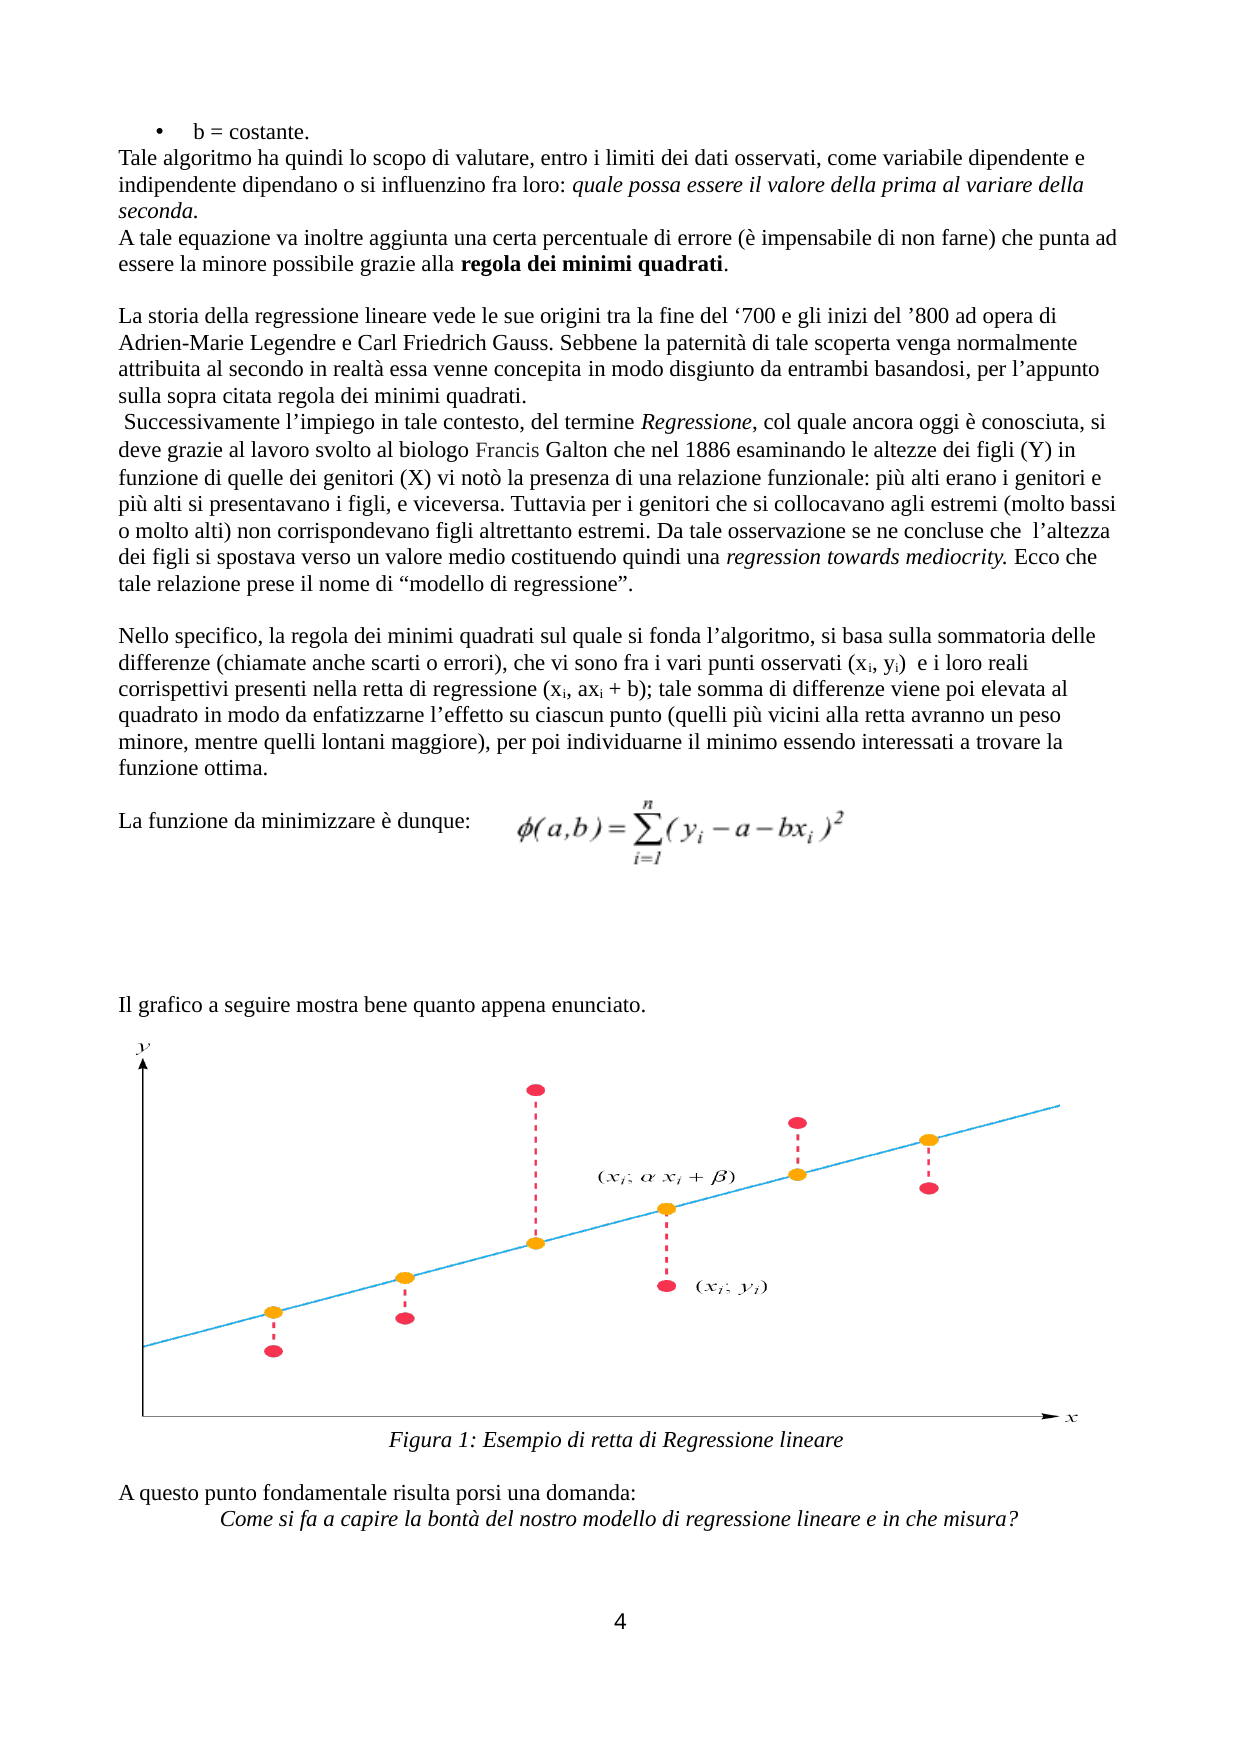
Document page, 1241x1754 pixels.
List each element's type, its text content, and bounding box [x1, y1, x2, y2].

list b = costante. [156, 118, 1122, 144]
text A tale equazione va inoltre aggiunta una certa percentuale di errore (è impensabile di non farne) che punta ad essere la minore possibile grazie alla regola dei minimi quadrati. [118, 223, 1122, 276]
picture [135, 1035, 1078, 1427]
text Il grafico a seguire mostra bene quanto appena enunciato. [118, 991, 1122, 1018]
text Adrien-Marie Legendre e Carl Friedrich Gauss. Sebbene la paternità di tale scoperta venga normalmente attribuita al secondo in realtà essa venne concepita in modo disgiunto da entrambi basandosi, per l’appunto sulla sopra citata regola dei minimi quadrati. [118, 329, 1122, 408]
text Tale algoritmo ha quindi lo scopo di valutare, entro i limiti dei dati osservati, come variabile dipendente e indipendente dipendano o si influenzino fra loro: quale possa essere il valore della prima al variare della seconda. [118, 144, 1122, 223]
text A questo punto fondamentale risulta porsi una domanda: [118, 1479, 1122, 1505]
text Come si fa a capire la bontà del nostro modello di regressione lineare e in che misura? [118, 1505, 1122, 1532]
text Successivamente l’impiego in tale contesto, del termine Regressione, col quale ancora oggi è conosciuta, si deve grazie al lavoro svolto al biologo Francis Galton che nel 1886 esaminando le altezze dei figli (Y) in funzione di quelle dei genitori (X) vi notò la presenza di una relazione funzionale: più alti erano i genitori e più alti si presentavano i figli, e viceversa. Tuttavia per i genitori che si collocavano agli estremi (molto bassi o molto alti) non corrispondevano figli altrettanto estremi. Da tale osservazione se ne concluse che l’altezza dei figli si spostava verso un valore medio costituendo quindi una regression towards mediocrity. Ecco che tale relazione prese il nome di “modello di regressione”. [118, 408, 1122, 596]
picture [510, 788, 852, 873]
text Nello specifico, la regola dei minimi quadrati sul quale si fonda l’algoritmo, si basa sulla sommatoria delle differenze (chiamate anche scarti o errori), che vi sono fra i vari punti osservati (xi, yi) e i loro reali corrispettivi presenti nella retta di regressione (xi, axi + b); tale somma di differenze viene poi elevata al quadrato in modo da enfatizzarne l’effetto su ciascun punto (quelli più vicini alla retta avranno un peso minore, mentre quelli lontani maggiore), per poi individuarne il minimo essendo interessati a trovare la funzione ottima. [118, 622, 1122, 780]
text La funzione da minimizzare è dunque: [118, 807, 510, 833]
text Figura 1: Esempio di retta di Regressione lineare [118, 1018, 1122, 1453]
text [852, 807, 1122, 833]
text La storia della regressione lineare vede le sue origini tra la fine del ‘700 e gli inizi del ’800 ad opera di [118, 303, 1122, 329]
